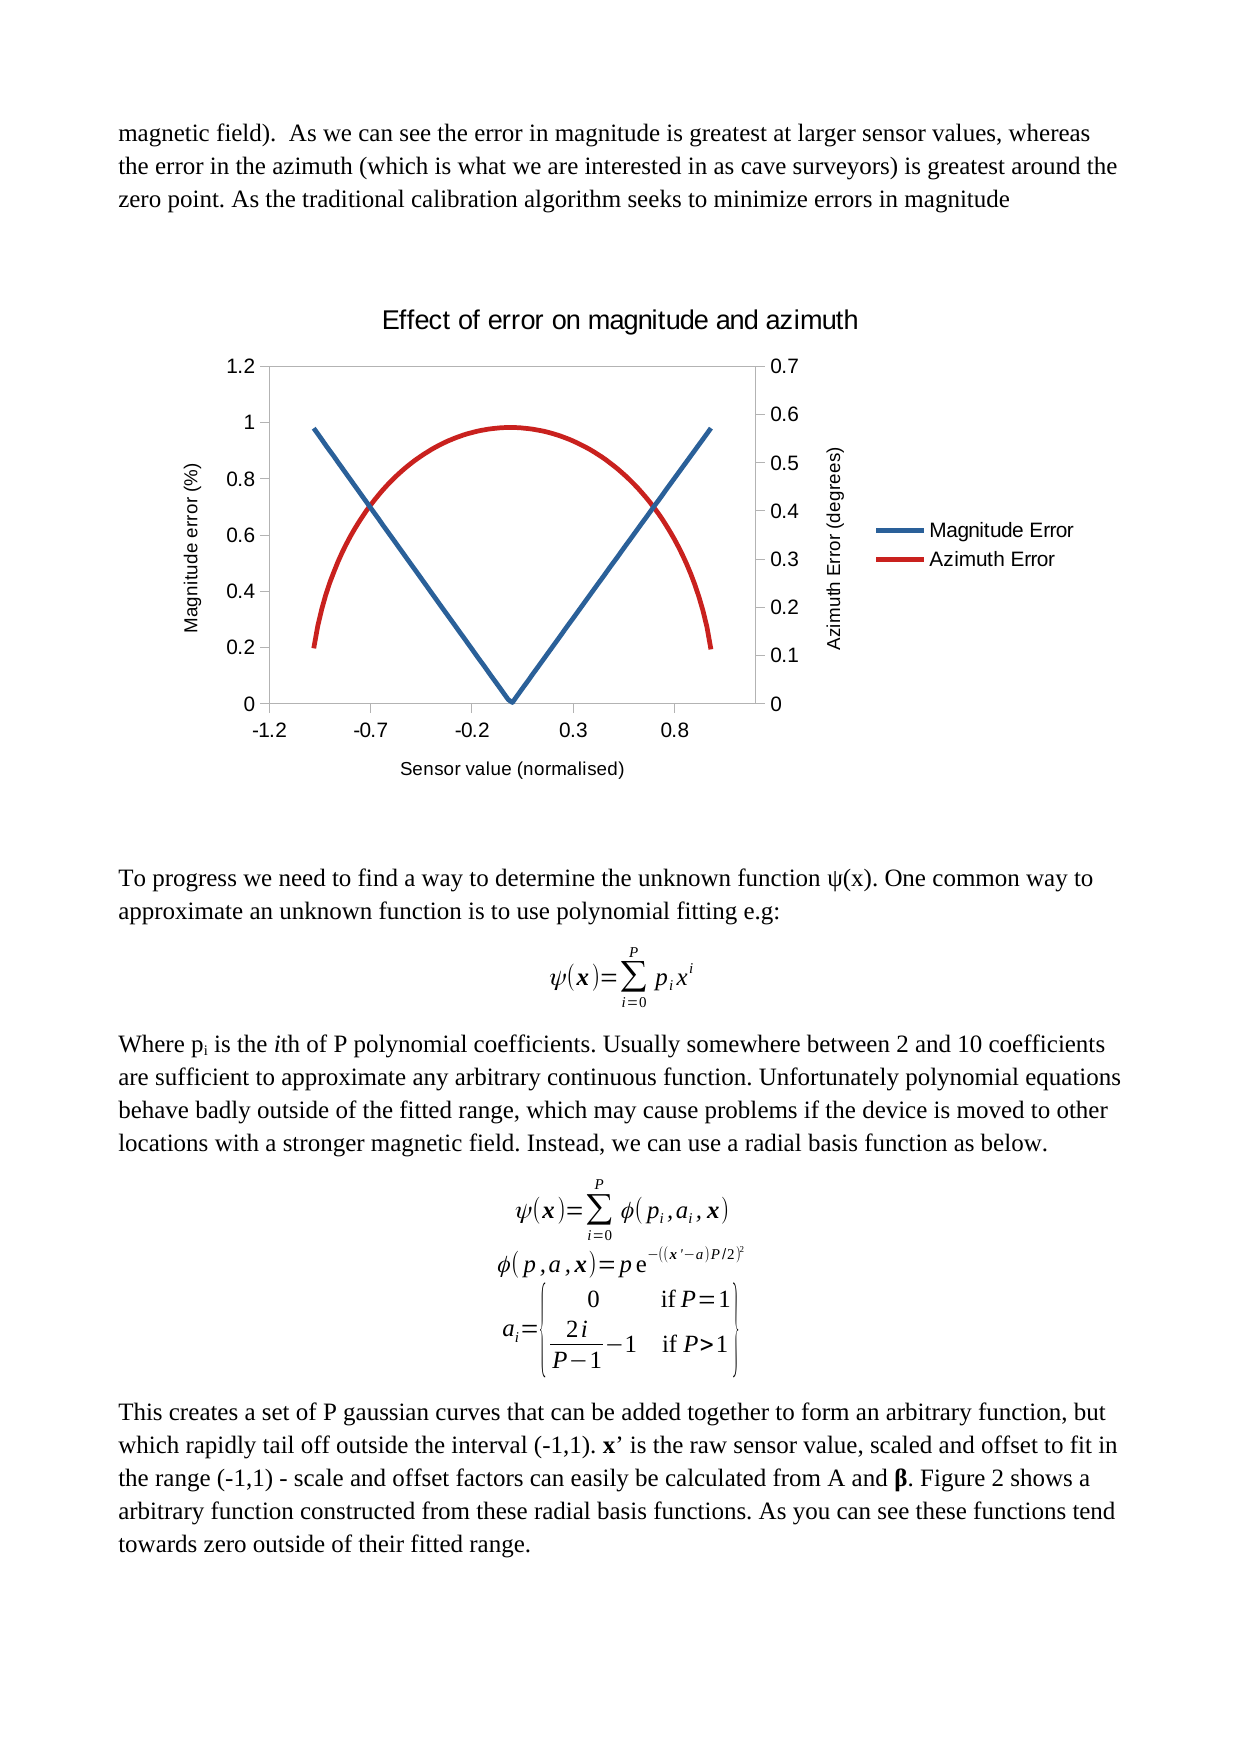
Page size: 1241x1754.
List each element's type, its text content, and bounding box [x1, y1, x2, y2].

text Where pi is the ith of P polynomial coefficients. Usually somewhere between 2 and 10 coefficients are sufficient to approximate any arbitrary continuous function. Unfortunately polynomial equations behave badly outside of the fitted range, which may cause problems if the device is moved to other locations with a stronger magnetic field. Instead, we can use a radial basis function as below. [118, 1029, 1122, 1157]
text This creates a set of P gaussian curves that can be added together to form an arbitrary function, but which rapidly tail off outside the interval (-1,1). x’ is the raw sensor value, scaled and offset to fit in the range (-1,1) - scale and offset factors can easily be calculated from A and β. Figure 2 shows a arbitrary function constructed from these radial basis functions. As you can see these functions tend towards zero outside of their fitted range. [118, 1397, 1122, 1558]
text magnetic field). As we can see the error in magnitude is greatest at larger sensor values, whereas the error in the azimuth (which is what we are interested in as cave surveyors) is greatest around the zero point. As the traditional calibration algorithm seeks to minimize errors in magnitude [118, 118, 1122, 213]
text To progress we need to find a way to determine the unknown function ψ(x). One common way to approximate an unknown function is to use polynomial fitting e.g: [118, 863, 1122, 924]
